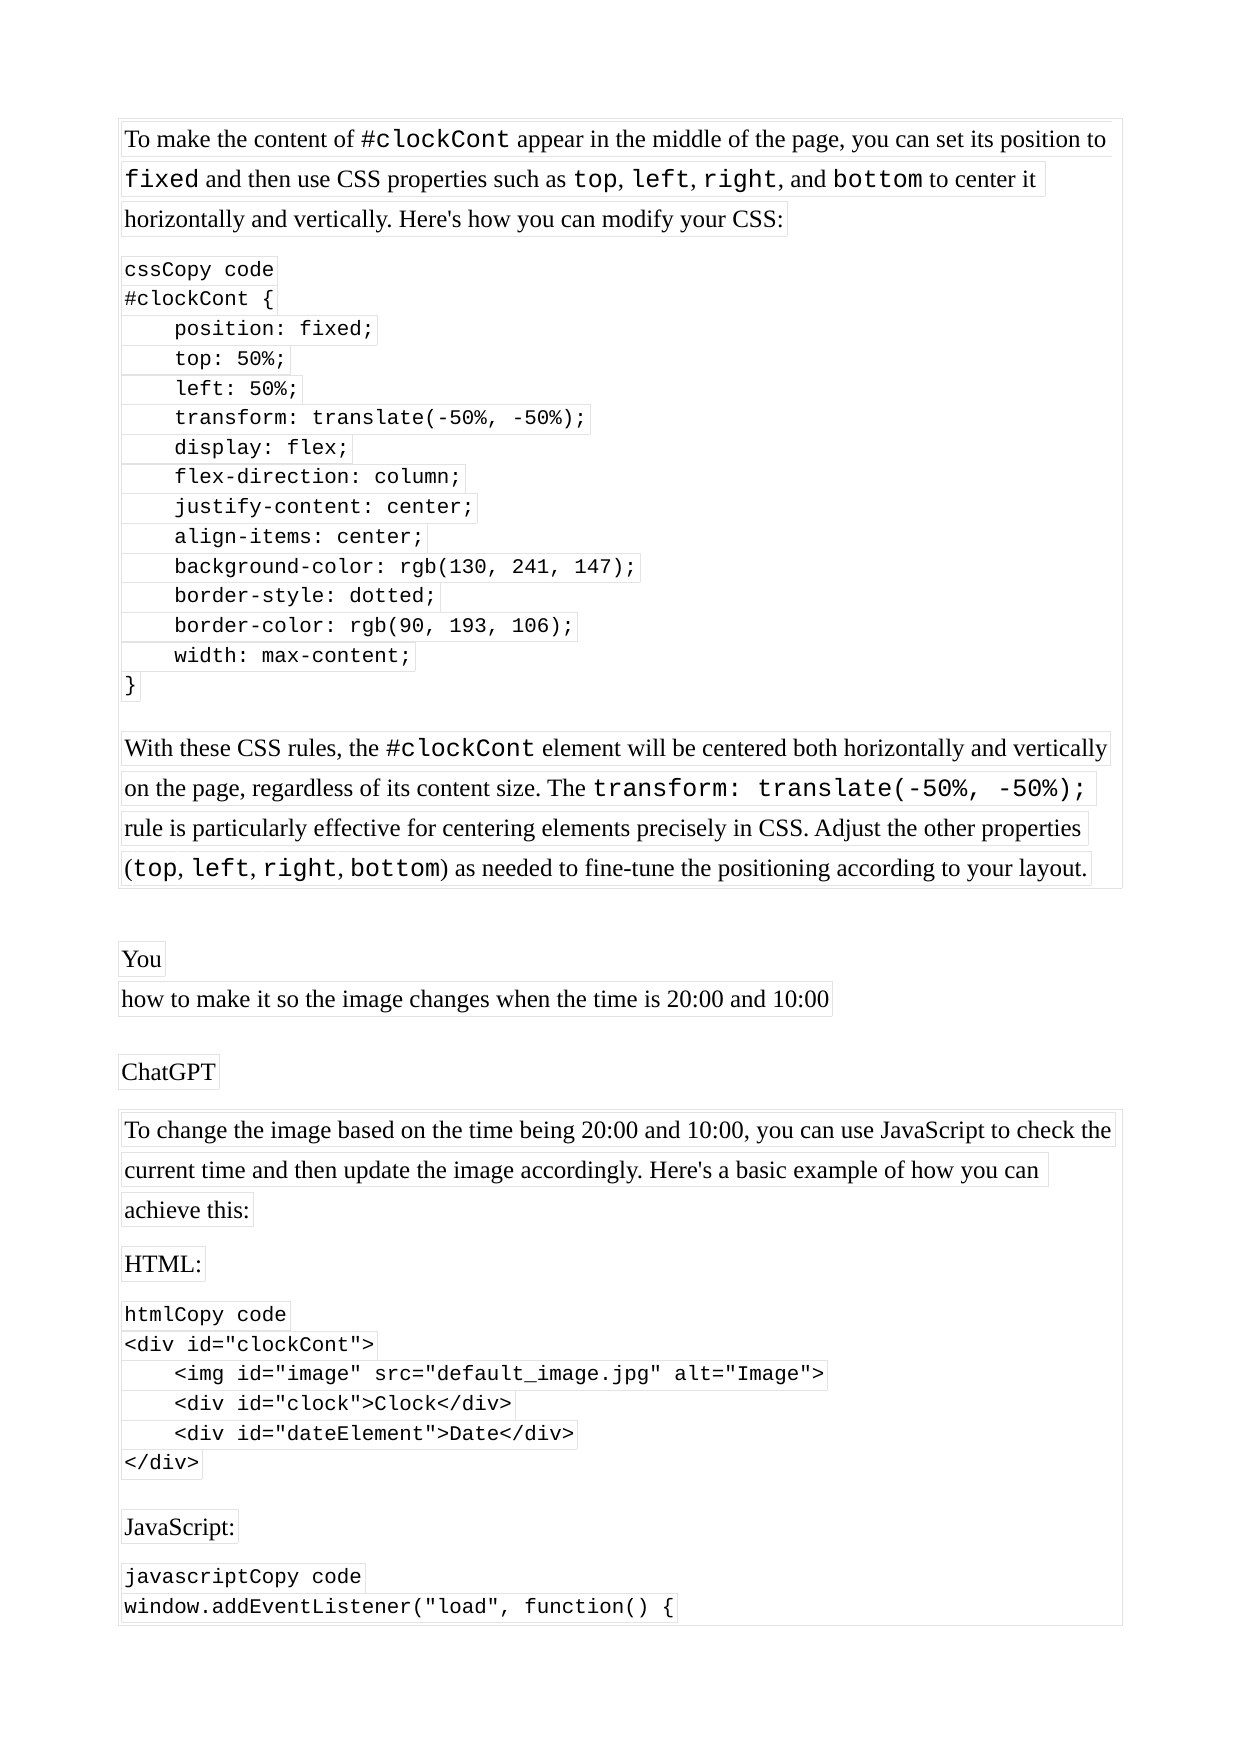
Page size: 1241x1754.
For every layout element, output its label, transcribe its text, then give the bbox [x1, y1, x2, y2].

text [220, 1054, 1122, 1089]
text [291, 342, 1122, 371]
text flex-direction: column; [353, 461, 1122, 490]
text htmlCopy code [119, 1298, 1122, 1328]
text #clockCont { [122, 286, 277, 312]
text border-style: dotted; [122, 579, 1122, 609]
text With these CSS rules, the #clockCont element will be centered both horizontally and vertically on the page, regardless of its content size. The transform: translate(-50%, -50%); rule is particularly effective for centering elements precisely in CSS. Adjust the other properties (top, left, right, bottom) as needed to fine-tune the positioning according to your layout. [119, 727, 1122, 888]
text justify-content: center; [466, 490, 1122, 520]
text <div id="clockCont"> [122, 1332, 377, 1357]
text background-color: rgb(130, 241, 147); [122, 549, 427, 553]
text border-color: rgb(90, 193, 106); [122, 613, 577, 639]
text [166, 941, 1122, 976]
text <div id="clockCont"> [291, 1328, 1122, 1357]
text javascriptCopy code [119, 1560, 1122, 1590]
text border-color: rgb(90, 193, 106); [441, 609, 1122, 639]
text background-color: rgb(130, 241, 147); [122, 554, 640, 579]
text <div id="dateElement">Date</div> [516, 1417, 1122, 1446]
text <div id="clock">Clock</div> [122, 1391, 515, 1417]
text HTML: [119, 1243, 1122, 1281]
text [428, 520, 1122, 549]
text [416, 639, 1122, 668]
text ChatGPT [119, 1055, 219, 1089]
text [833, 981, 1122, 1016]
text justify-content: center; [122, 494, 477, 520]
text left: 50%; [122, 376, 302, 401]
text window.addEventListener("load", function() { [119, 1590, 1122, 1625]
text display: flex; [122, 431, 1122, 461]
text <div id="dateElement">Date</div> [122, 1421, 577, 1446]
text transform: translate(-50%, -50%); [303, 401, 1122, 431]
text </div> [122, 1450, 202, 1479]
text To make the content of #clockCont appear in the middle of the page, you can set its position to fixed and then use CSS properties such as top, left, right, and bottom to center it horizontally and vertically. Here's how you can modify your CSS: [119, 119, 1122, 236]
text <img id="image" src="default_image.jpg" alt="Image"> [378, 1357, 1122, 1387]
text [203, 1446, 1122, 1479]
text <img id="image" src="default_image.jpg" alt="Image"> [122, 1361, 827, 1387]
text background-color: rgb(130, 241, 147); [428, 549, 1122, 579]
text transform: translate(-50%, -50%); [122, 405, 590, 431]
text To change the image based on the time being 20:00 and 10:00, you can use JavaScript to check the current time and then update the image accordingly. Here's a basic example of how you can achieve this: [119, 1110, 1122, 1227]
text position: fixed; [278, 312, 1122, 342]
text [278, 282, 1122, 312]
text JavaScript: [119, 1506, 1122, 1543]
text how to make it so the image changes when the time is 20:00 and 10:00 [119, 982, 832, 1016]
text width: max-content; [122, 643, 415, 668]
text top: 50%; [122, 346, 290, 371]
text You [119, 942, 165, 976]
text left: 50%; [291, 371, 1122, 401]
text position: fixed; [122, 316, 377, 342]
text cssCopy code [119, 253, 1122, 282]
text } [122, 668, 1122, 701]
text [516, 1387, 1122, 1417]
text align-items: center; [122, 524, 427, 549]
text flex-direction: column; [122, 465, 465, 490]
